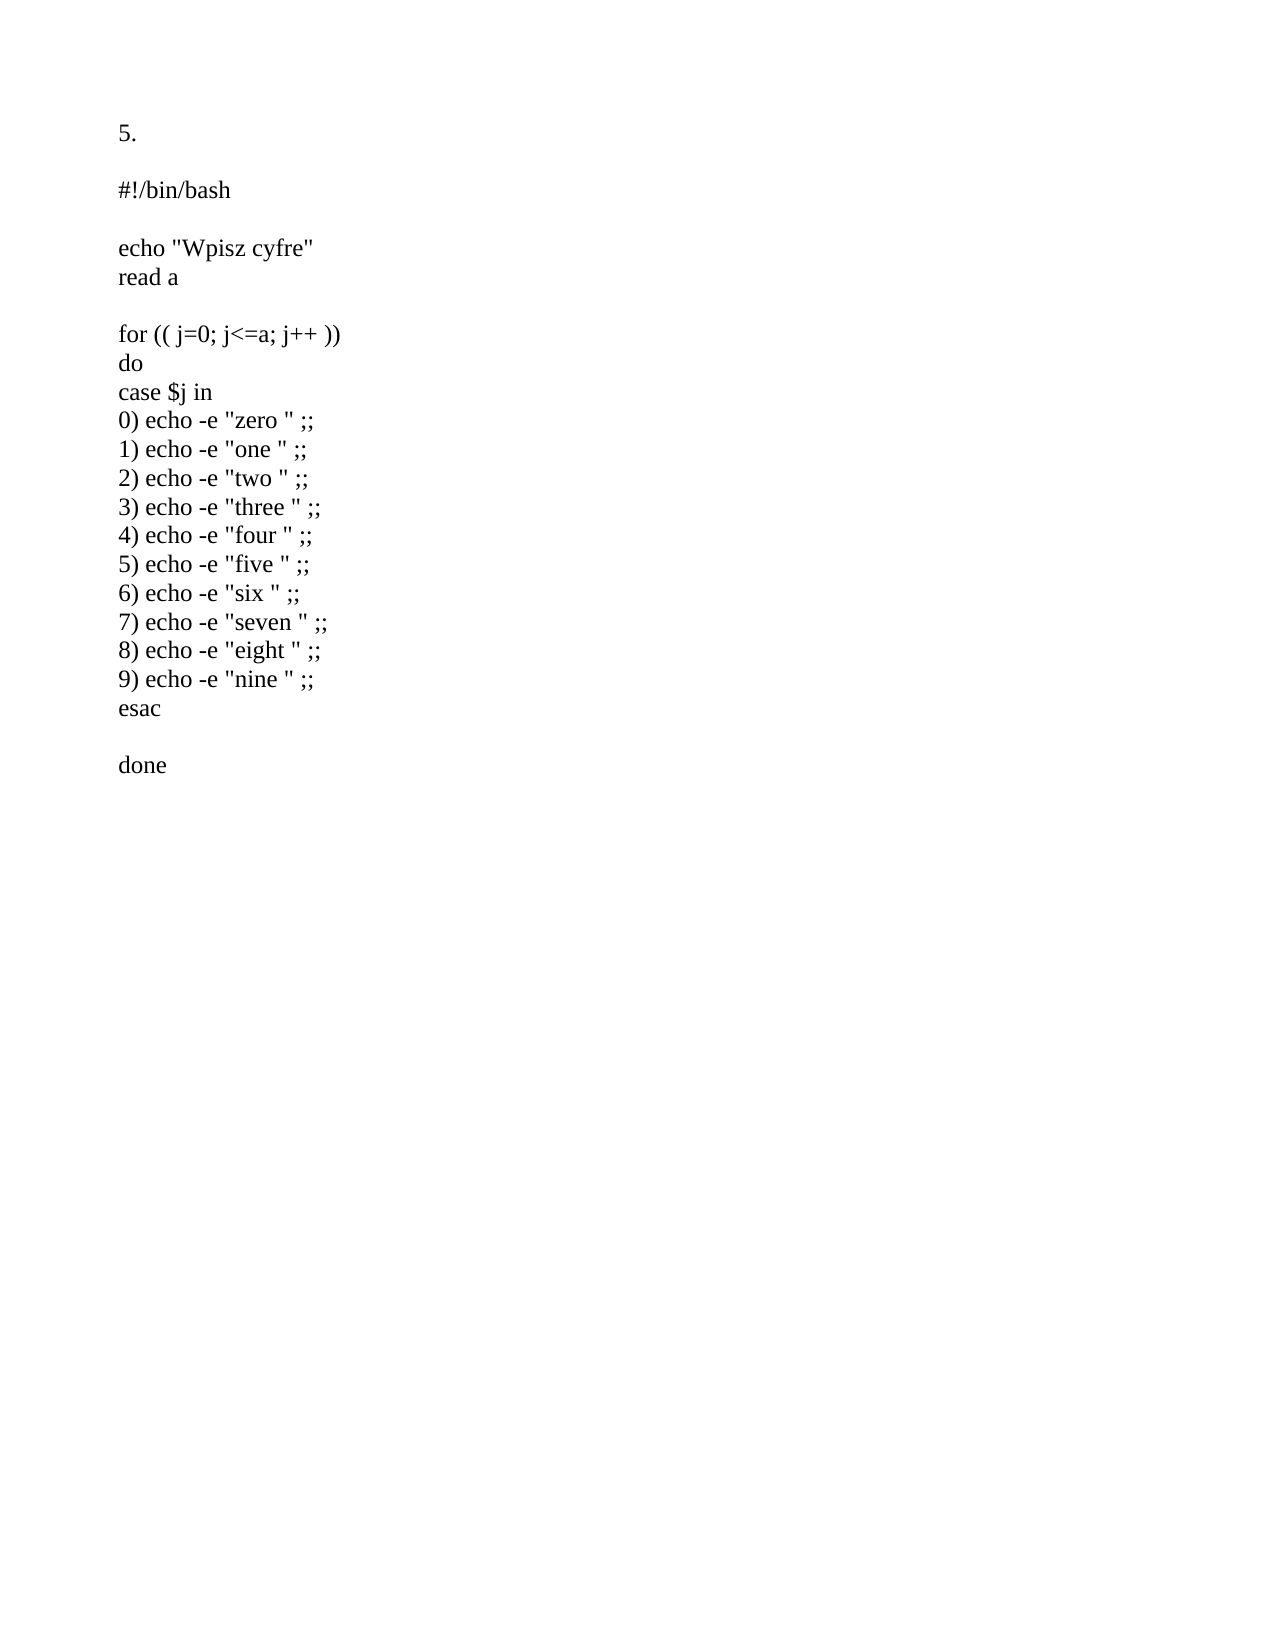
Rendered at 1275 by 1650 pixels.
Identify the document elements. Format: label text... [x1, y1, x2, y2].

text 7) echo -e "seven " ;; [118, 607, 1157, 636]
text 9) echo -e "nine " ;; [118, 664, 1157, 693]
text 5) echo -e "five " ;; [118, 549, 1157, 578]
text #!/bin/bash [118, 176, 1157, 204]
text for (( j=0; j<=a; j++ )) [118, 319, 1157, 348]
text 6) echo -e "six " ;; [118, 578, 1157, 607]
text 3) echo -e "three " ;; [118, 492, 1157, 521]
text case $j in [118, 377, 1157, 406]
text do [118, 348, 1157, 377]
text read a [118, 262, 1157, 291]
text 0) echo -e "zero " ;; [118, 406, 1157, 434]
text 1) echo -e "one " ;; [118, 434, 1157, 463]
text 2) echo -e "two " ;; [118, 463, 1157, 492]
text 4) echo -e "four " ;; [118, 521, 1157, 549]
text echo "Wpisz cyfre" [118, 233, 1157, 262]
text 5. [118, 118, 1157, 147]
text done [118, 751, 1157, 779]
text esac [118, 693, 1157, 722]
text 8) echo -e "eight " ;; [118, 636, 1157, 664]
